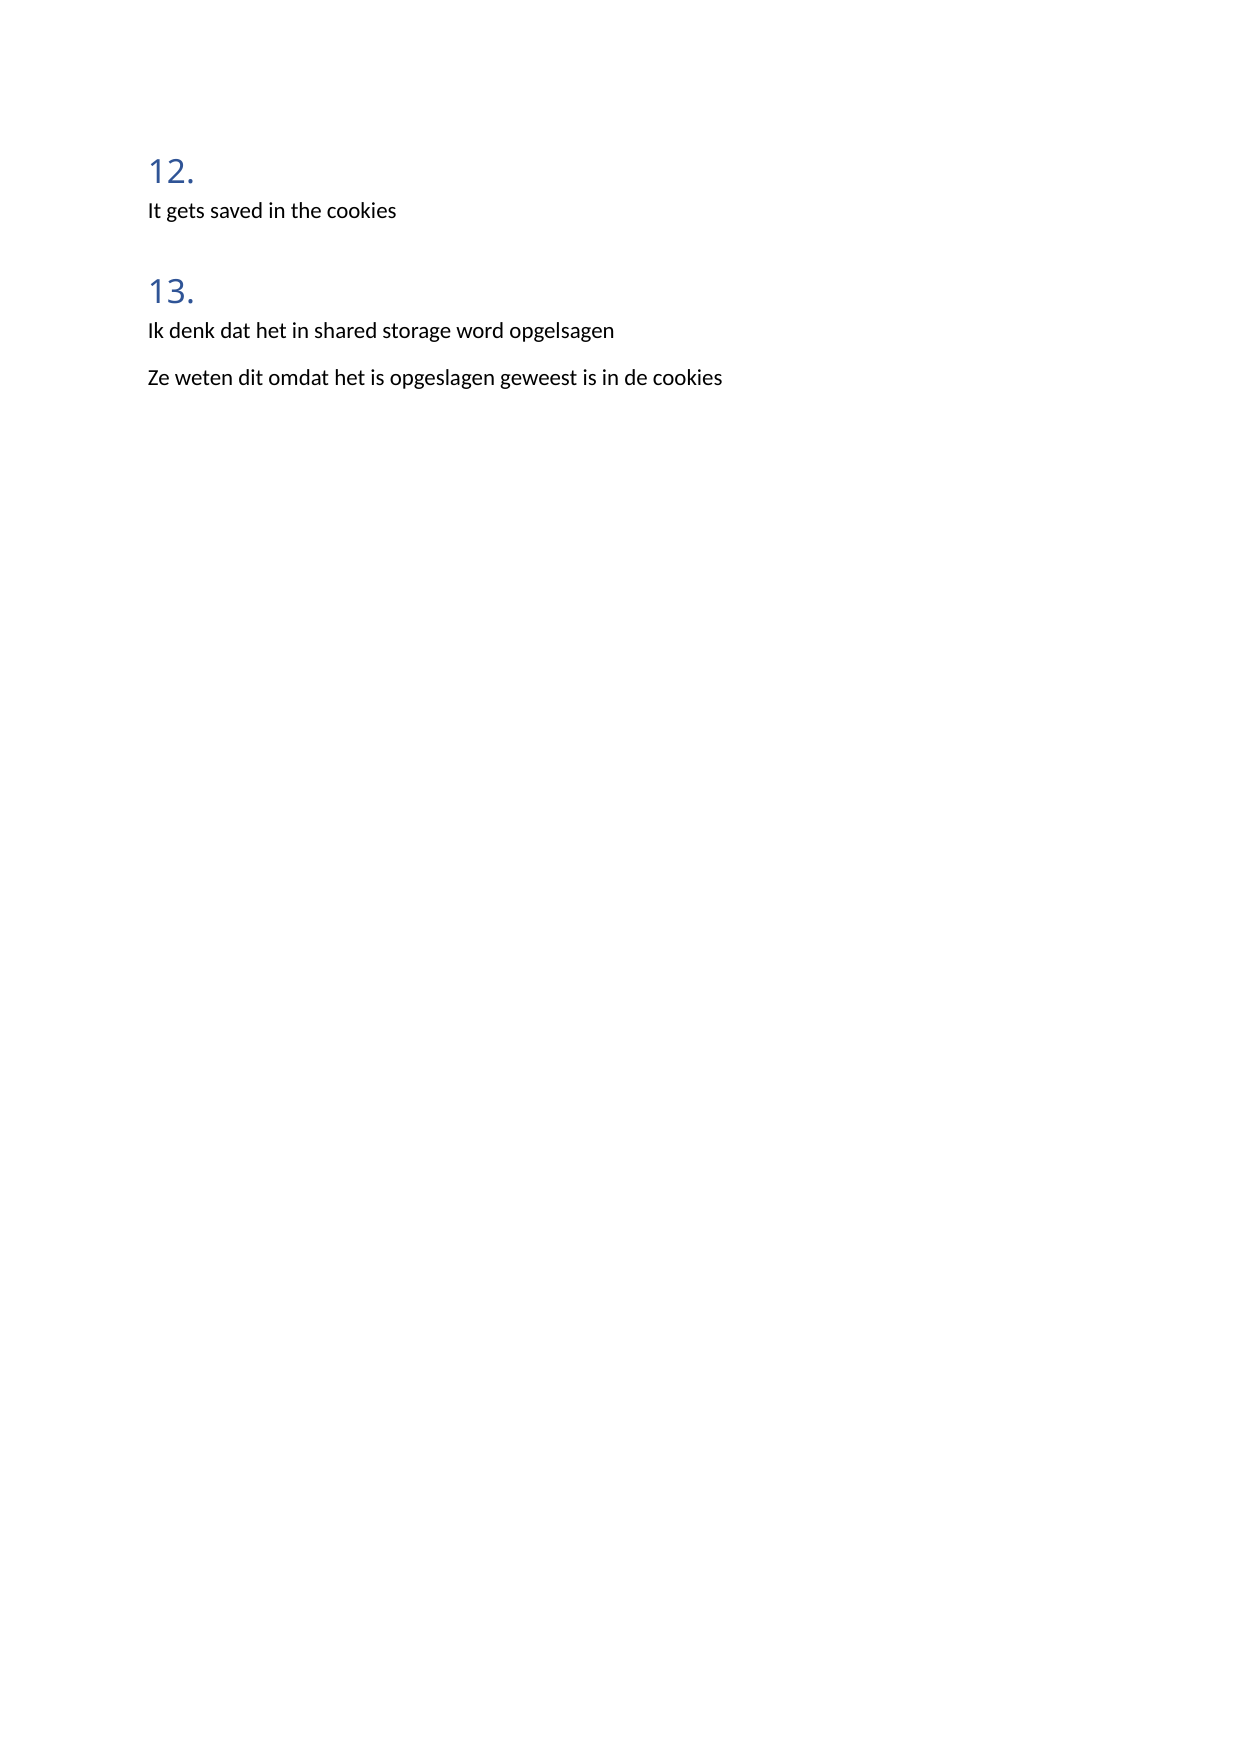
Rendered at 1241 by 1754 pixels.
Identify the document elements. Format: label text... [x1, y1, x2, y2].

text Ze weten dit omdat het is opgeslagen geweest is in de cookies [148, 363, 1093, 391]
subtitle 12. [148, 148, 1093, 193]
text It gets saved in the cookies [148, 196, 1093, 224]
subtitle 13. [148, 268, 1093, 313]
text Ik denk dat het in shared storage word opgelsagen [148, 316, 1093, 344]
